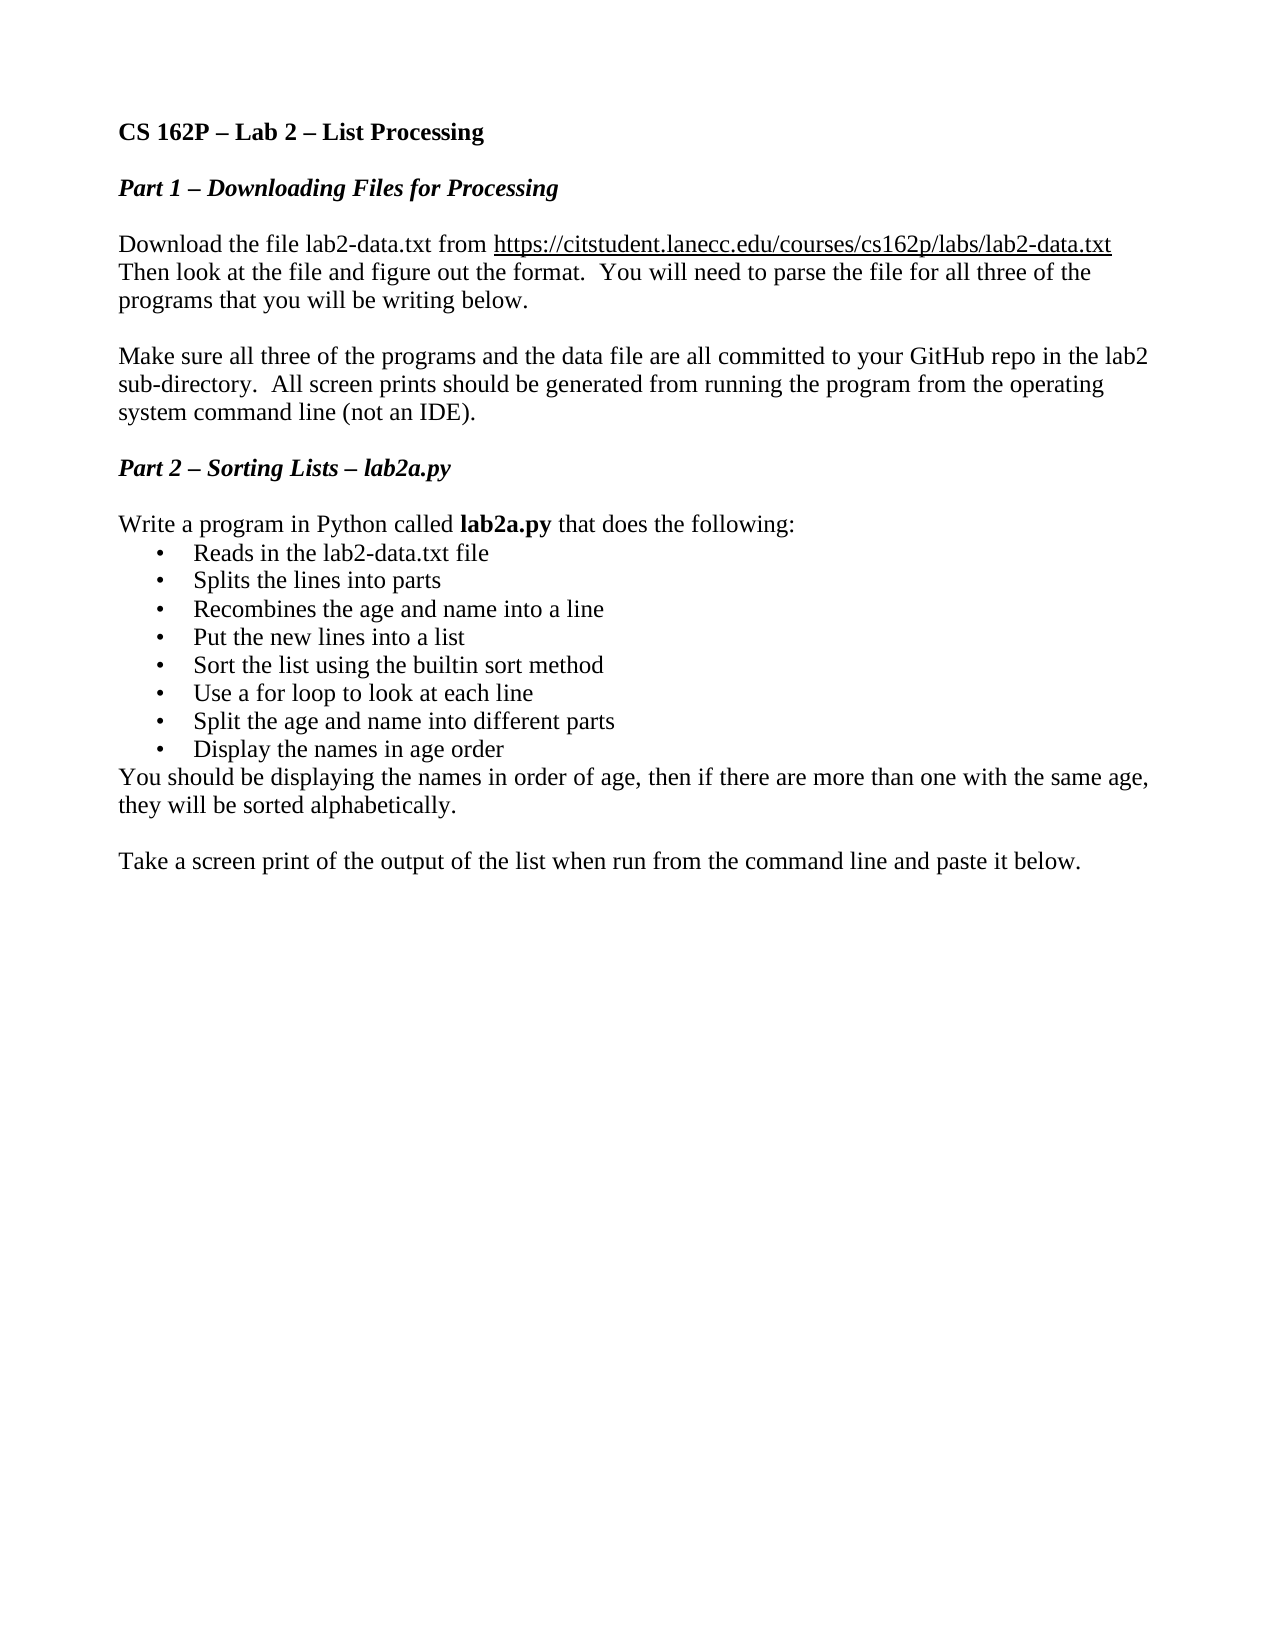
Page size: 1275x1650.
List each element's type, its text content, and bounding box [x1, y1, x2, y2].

list Splits the lines into parts [156, 566, 1157, 594]
text CS 162P – Lab 2 – List Processing [118, 118, 1157, 146]
text Write a program in Python called lab2a.py that does the following: [118, 510, 1157, 538]
text Part 1 – Downloading Files for Processing [118, 174, 1157, 202]
text Part 2 – Sorting Lists – lab2a.py [118, 454, 1157, 482]
list Use a for loop to look at each line [156, 678, 1157, 707]
list Display the names in age order [156, 734, 1157, 763]
text Then look at the file and figure out the format. You will need to parse the file for all three of the programs that you will be writing below. [118, 258, 1157, 314]
list Recombines the age and name into a line [156, 594, 1157, 622]
list Split the age and name into different parts [156, 707, 1157, 734]
list Put the new lines into a list [156, 622, 1157, 651]
text You should be displaying the names in order of age, then if there are more than one with the same age, they will be sorted alphabetically. [118, 763, 1157, 819]
list Sort the list using the builtin sort method [156, 651, 1157, 678]
list Reads in the lab2-data.txt file [156, 538, 1157, 566]
text Take a screen print of the output of the list when run from the command line and paste it below. [118, 847, 1157, 875]
text Download the file lab2-data.txt from https://citstudent.lanecc.edu/courses/cs162p/labs/lab2-data.txt [118, 230, 1157, 258]
text Make sure all three of the programs and the data file are all committed to your GitHub repo in the lab2 sub-directory. All screen prints should be generated from running the program from the operating system command line (not an IDE). [118, 342, 1157, 426]
